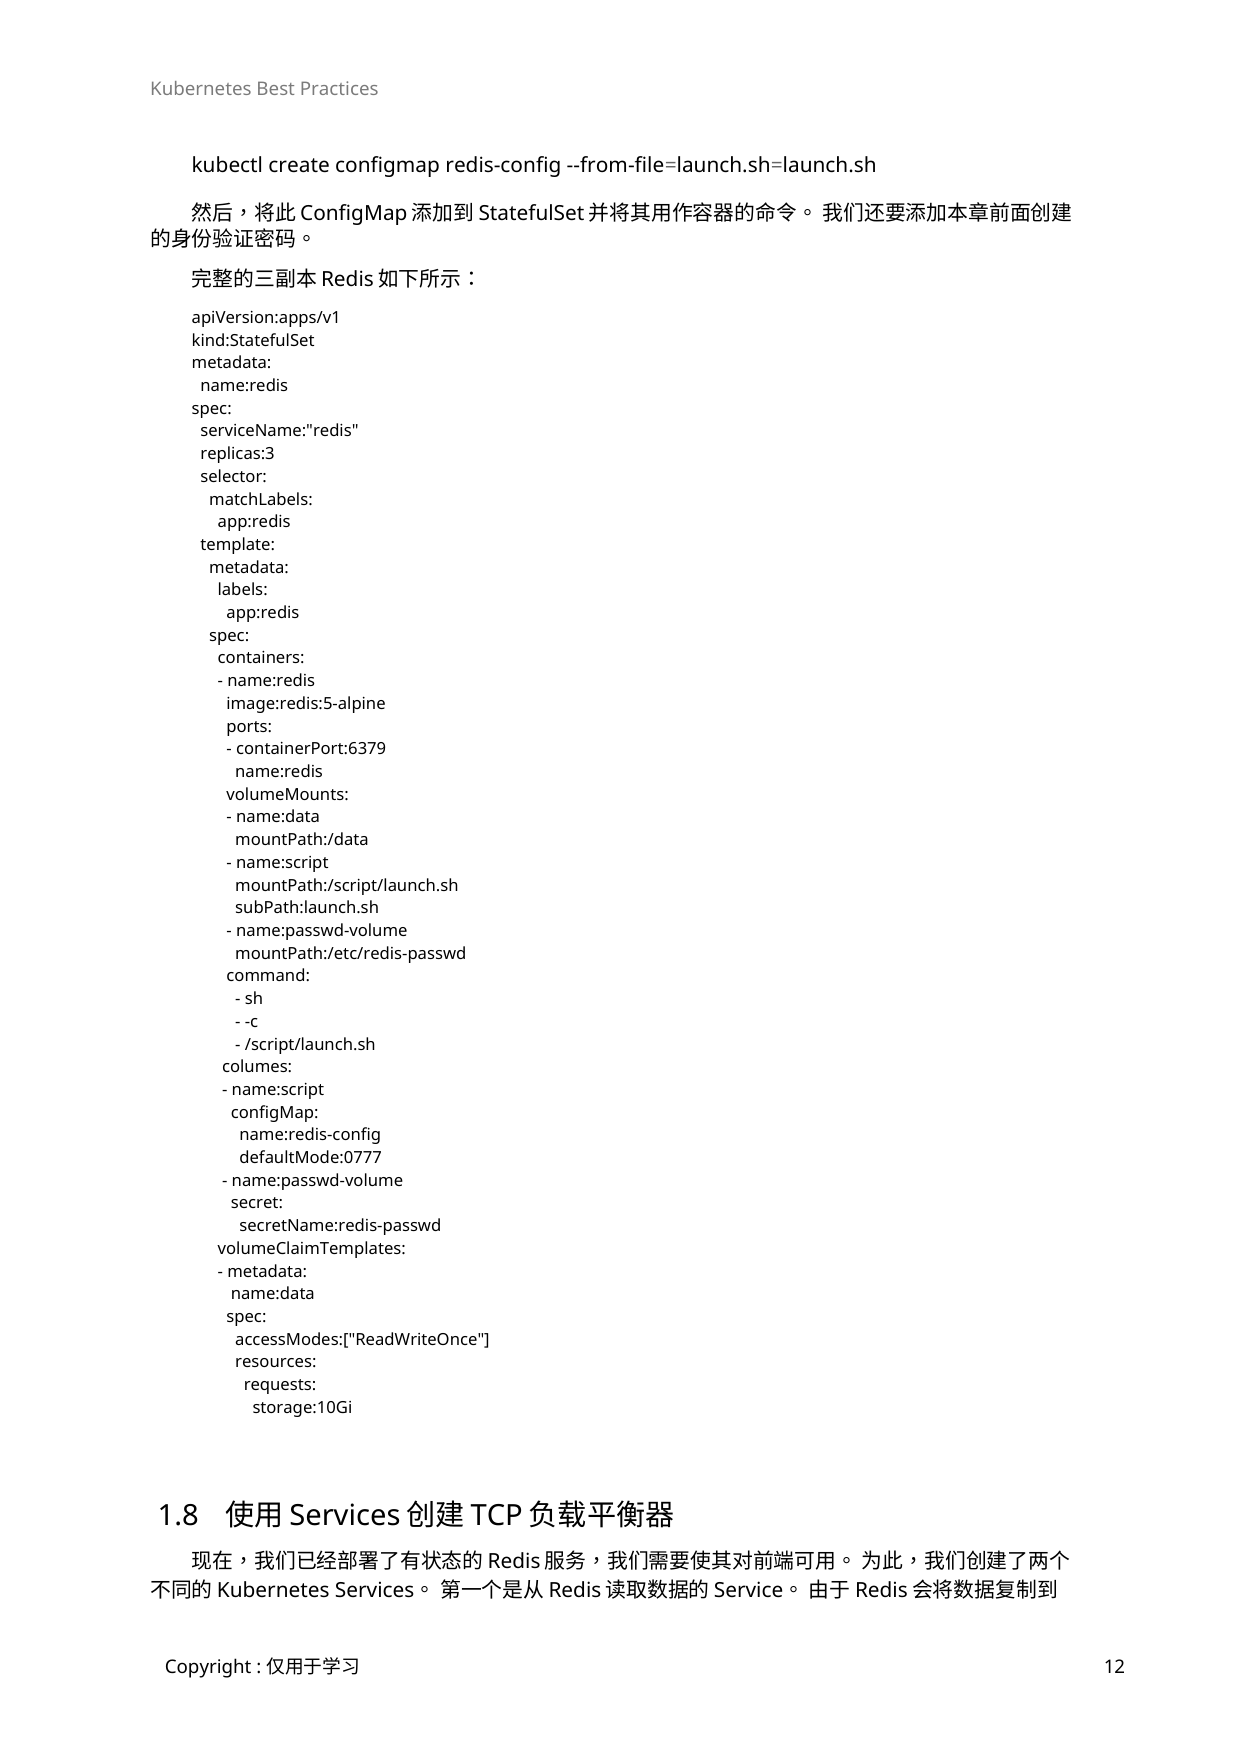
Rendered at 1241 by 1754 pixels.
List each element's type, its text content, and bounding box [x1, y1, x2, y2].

text 现在，我们已经部署了有状态的Redis服务，我们需要使其对前端可用。 为此，我们创建了两个不同的Kubernetes Services。 第一个是从Redis读取数据的Service。 由于Redis会将数据复制到 [150, 1547, 1090, 1603]
text 完整的三副本Redis如下所示： [150, 264, 1090, 293]
text 然后，将此ConfigMap添加到StatefulSet并将其用作容器的命令。 我们还要添加本章前面创建的身份验证密码。 [150, 198, 1090, 252]
subtitle 使用Services创建TCP负载平衡器 [150, 1494, 1090, 1534]
